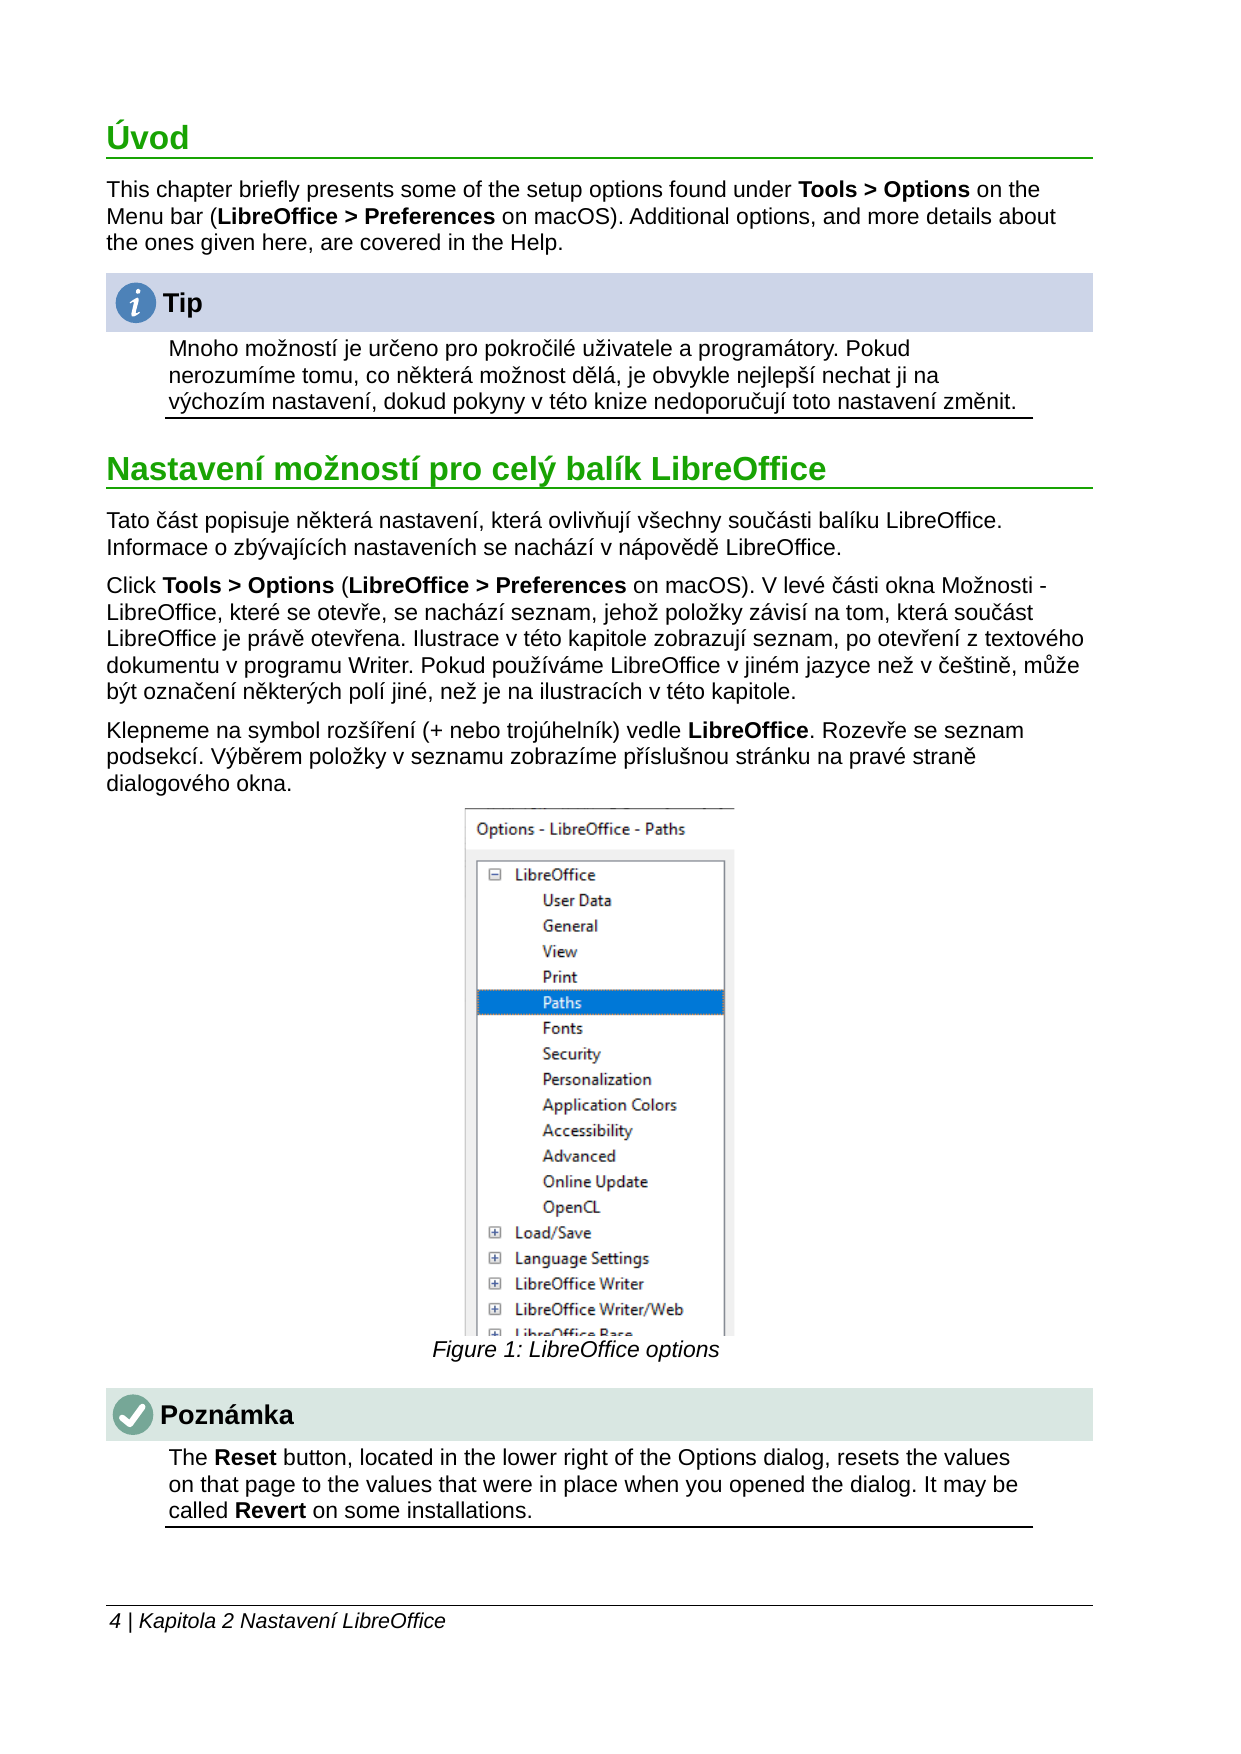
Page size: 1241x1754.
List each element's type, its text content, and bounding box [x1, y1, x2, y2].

text Figure 1: LibreOffice options [432, 808, 767, 1362]
text Mnoho možností je určeno pro pokročilé uživatele a programátory. Pokud nerozumíme tomu, co některá možnost dělá, je obvykle nejlepší nechat ji na výchozím nastavení, dokud pokyny v této knize nedoporučují toto nastavení změnit. [165, 332, 1033, 417]
text Click Tools > Options (LibreOffice > Preferences on macOS). V levé části okna Možnosti - LibreOffice, které se otevře, se nachází seznam, jehož položky závisí na tom, která součást LibreOffice je právě otevřena. Ilustrace v této kapitole zobrazují seznam, po otevření z textového dokumentu v programu Writer. Pokud používáme LibreOffice v jiném jazyce než v češtině, může být označení některých polí jiné, než je na ilustracích v této kapitole. [106, 572, 1093, 704]
text Klepneme na symbol rozšíření (+ nebo trojúhelník) vedle LibreOffice. Rozevře se seznam podsekcí. Výběrem položky v seznamu zobrazíme příslušnou stránku na pravé straně dialogového okna. [106, 717, 1093, 796]
subtitle Nastavení možností pro celý balík LibreOffice [106, 449, 1093, 487]
picture [464, 808, 735, 1336]
text The Reset button, located in the lower right of the Options dialog, resets the values on that page to the values that were in place when you opened the dialog. It may be called Revert on some installations. [165, 1441, 1033, 1526]
text This chapter briefly presents some of the setup options found under Tools > Options on the Menu bar (LibreOffice > Preferences on macOS). Additional options, and more details about the ones given here, are covered in the Help. [106, 176, 1093, 255]
subtitle Úvod [106, 118, 1093, 157]
subtitle Poznámka [106, 1388, 1093, 1441]
subtitle Tip [106, 273, 1093, 332]
text Tato část popisuje některá nastavení, která ovlivňují všechny součásti balíku LibreOffice. Informace o zbývajících nastaveních se nachází v nápovědě LibreOffice. [106, 507, 1093, 560]
